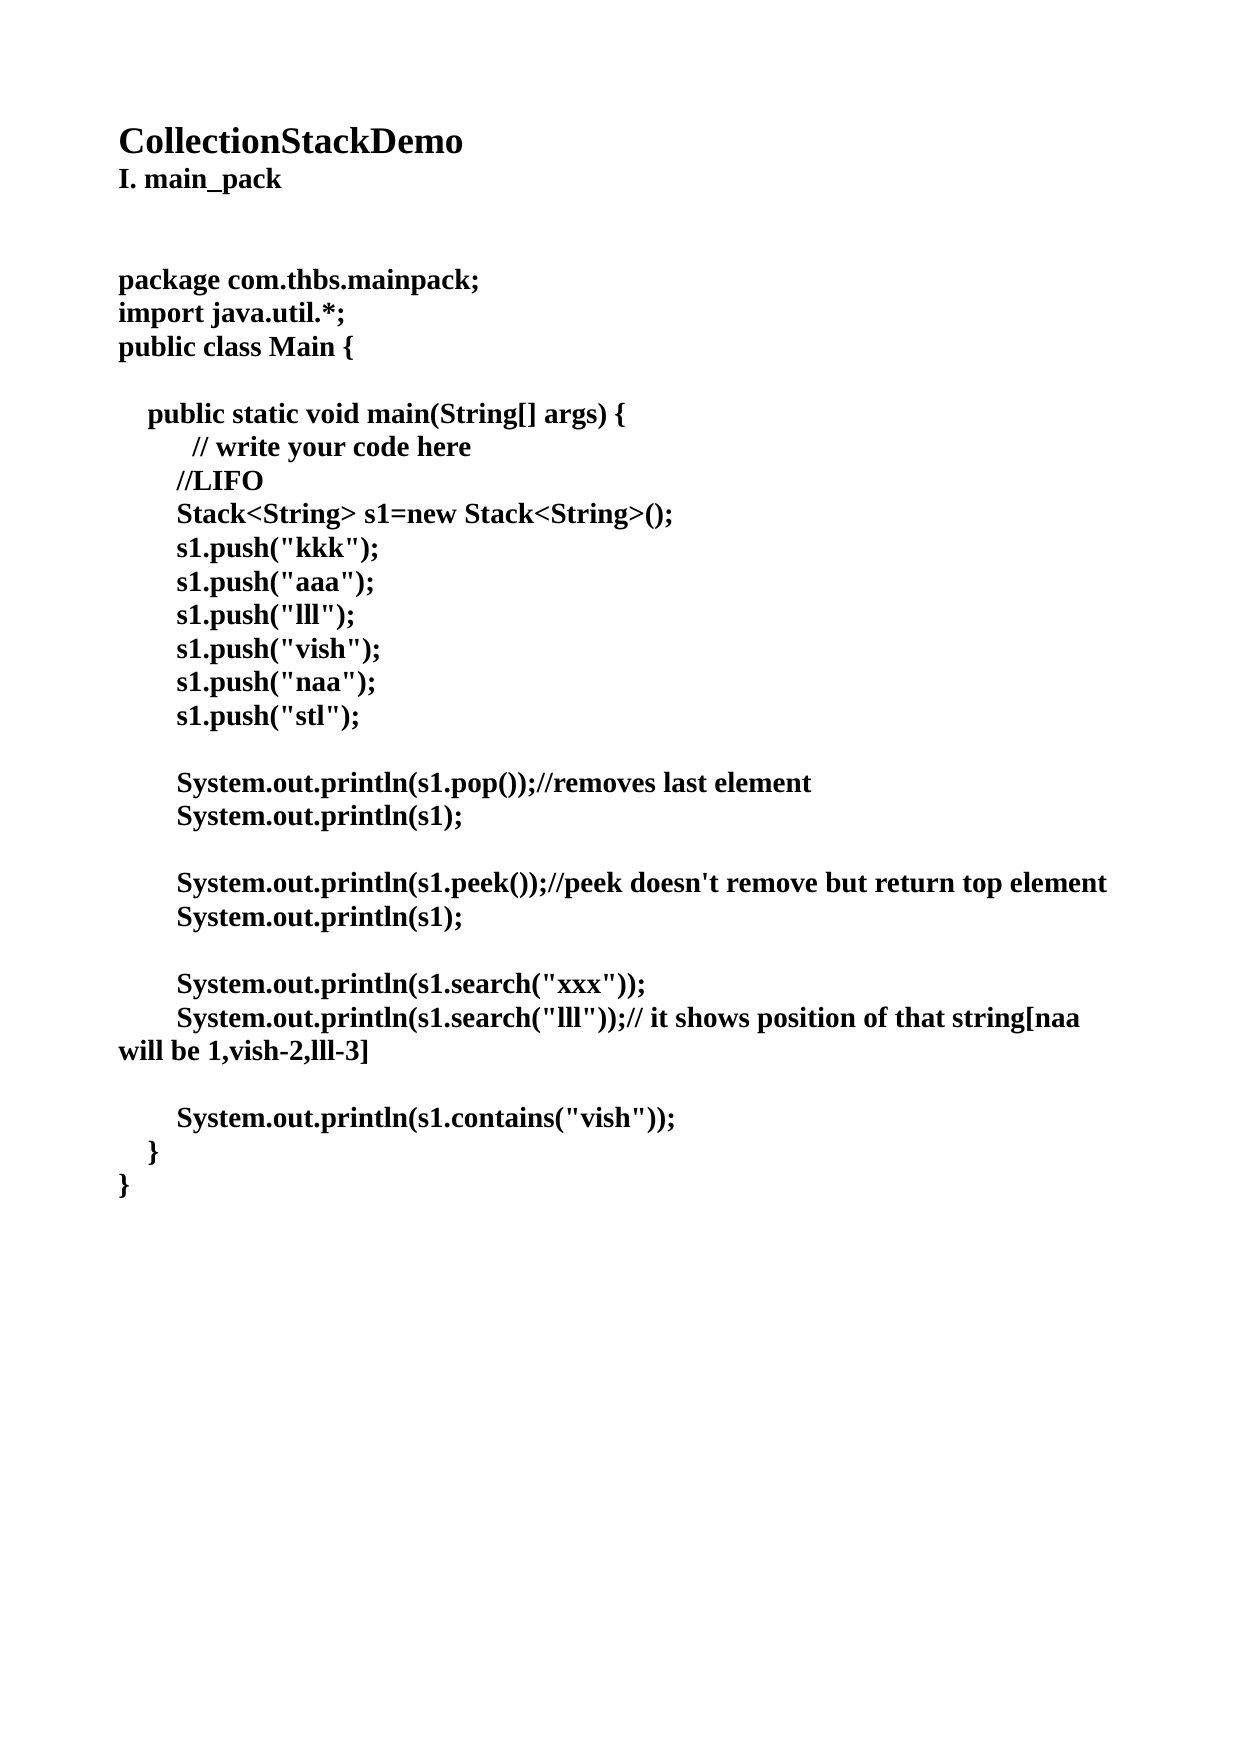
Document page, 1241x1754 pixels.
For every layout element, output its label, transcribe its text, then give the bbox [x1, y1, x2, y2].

text } [118, 1134, 1122, 1167]
text s1.push("aaa"); [118, 564, 1122, 597]
text public class Main { [118, 329, 1122, 362]
text System.out.println(s1.peek());//peek doesn't remove but return top element [118, 866, 1122, 899]
text // write your code here [118, 429, 1122, 463]
text import java.util.*; [118, 295, 1122, 329]
text System.out.println(s1.pop());//removes last element [118, 765, 1122, 798]
text public static void main(String[] args) { [118, 396, 1122, 429]
text I. main_pack [118, 161, 1122, 195]
text Stack<String> s1=new Stack<String>(); [118, 497, 1122, 530]
text System.out.println(s1); [118, 899, 1122, 933]
text s1.push("lll"); [118, 597, 1122, 631]
text //LIFO [118, 463, 1122, 497]
text } [118, 1167, 1122, 1201]
text s1.push("stl"); [118, 698, 1122, 731]
text CollectionStackDemo [118, 118, 1122, 161]
text s1.push("naa"); [118, 664, 1122, 698]
text s1.push("kkk"); [118, 530, 1122, 564]
text s1.push("vish"); [118, 631, 1122, 664]
text package com.thbs.mainpack; [118, 262, 1122, 295]
text System.out.println(s1.search("xxx")); [118, 966, 1122, 1000]
text System.out.println(s1.contains("vish")); [118, 1100, 1122, 1134]
text System.out.println(s1); [118, 798, 1122, 832]
text System.out.println(s1.search("lll"));// it shows position of that string[naa will be 1,vish-2,lll-3] [118, 1000, 1122, 1067]
